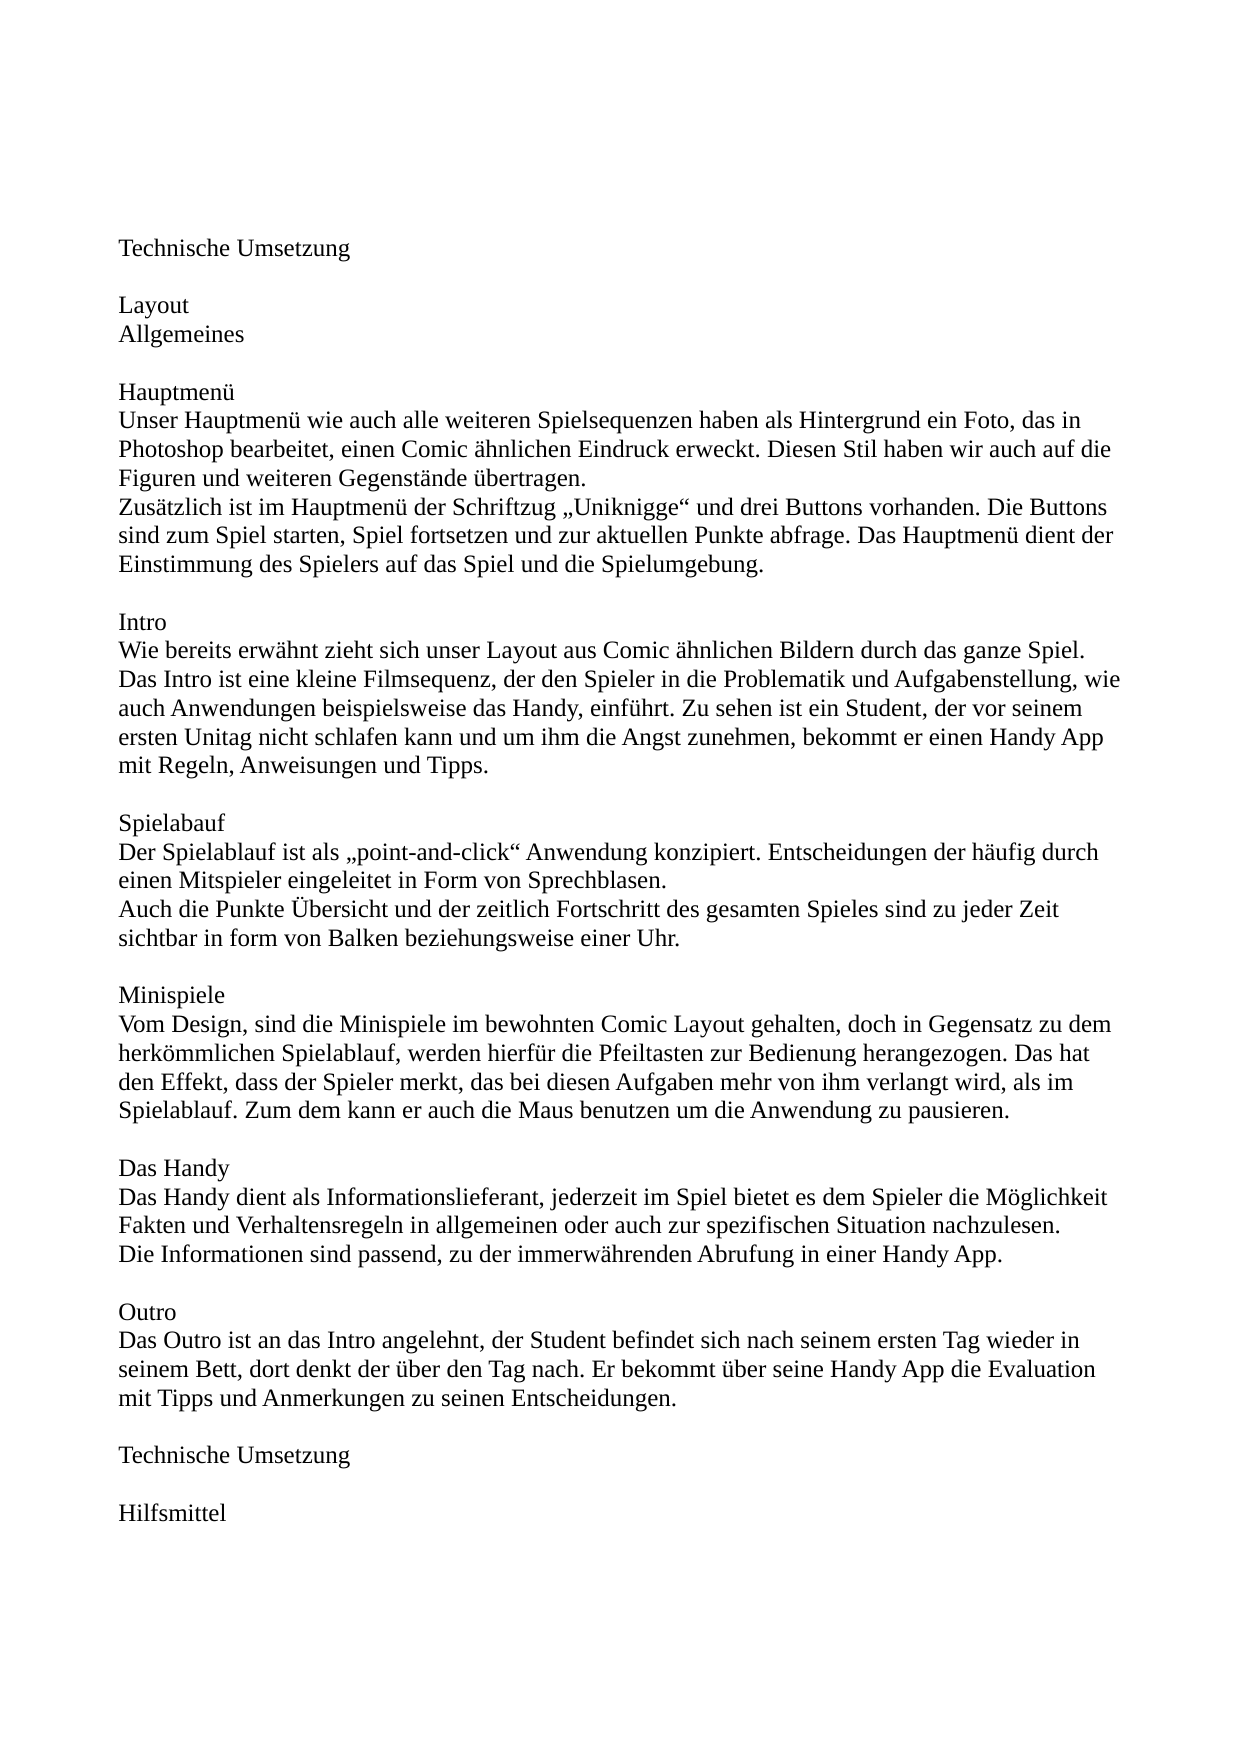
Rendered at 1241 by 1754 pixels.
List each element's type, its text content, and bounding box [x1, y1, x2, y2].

text Layout Allgemeines [118, 291, 1122, 377]
text Das Handy Das Handy dient als Informationslieferant, jederzeit im Spiel bietet es dem Spieler die Möglichkeit Fakten und Verhaltensregeln in allgemeinen oder auch zur spezifischen Situation nachzulesen. Die Informationen sind passend, zu der immerwährenden Abrufung in einer Handy App. [118, 1153, 1122, 1268]
text Technische Umsetzung Hilfsmittel [118, 1441, 1122, 1527]
text [118, 118, 1122, 176]
text Zusätzlich ist im Hauptmenü der Schriftzug „Uniknigge“ und drei Buttons vorhanden. Die Buttons sind zum Spiel starten, Spiel fortsetzen und zur aktuellen Punkte abfrage. Das Hauptmenü dient der Einstimmung des Spielers auf das Spiel und die Spielumgebung. Intro [118, 492, 1122, 636]
text Technische Umsetzung [118, 233, 1122, 262]
text Outro Das Outro ist an das Intro angelehnt, der Student befindet sich nach seinem ersten Tag wieder in seinem Bett, dort denkt der über den Tag nach. Er bekommt über seine Handy App die Evaluation mit Tipps und Anmerkungen zu seinen Entscheidungen. [118, 1297, 1122, 1412]
text Wie bereits erwähnt zieht sich unser Layout aus Comic ähnlichen Bildern durch das ganze Spiel. Das Intro ist eine kleine Filmsequenz, der den Spieler in die Problematik und Aufgabenstellung, wie auch Anwendungen beispielsweise das Handy, einführt. Zu sehen ist ein Student, der vor seinem ersten Unitag nicht schlafen kann und um ihm die Angst zunehmen, bekommt er einen Handy App mit Regeln, Anweisungen und Tipps. Spielabauf Der Spielablauf ist als „point-and-click“ Anwendung konzipiert. Entscheidungen der häufig durch einen Mitspieler eingeleitet in Form von Sprechblasen. Auch die Punkte Übersicht und der zeitlich Fortschritt des gesamten Spieles sind zu jeder Zeit sichtbar in form von Balken beziehungsweise einer Uhr. Minispiele Vom Design, sind die Minispiele im bewohnten Comic Layout gehalten, doch in Gegensatz zu dem herkömmlichen Spielablauf, werden hierfür die Pfeiltasten zur Bedienung herangezogen. Das hat den Effekt, dass der Spieler merkt, das bei diesen Aufgaben mehr von ihm verlangt wird, als im Spielablauf. Zum dem kann er auch die Maus benutzen um die Anwendung zu pausieren. [118, 636, 1122, 1124]
text Hauptmenü Unser Hauptmenü wie auch alle weiteren Spielsequenzen haben als Hintergrund ein Foto, das in Photoshop bearbeitet, einen Comic ähnlichen Eindruck erweckt. Diesen Stil haben wir auch auf die Figuren und weiteren Gegenstände übertragen. [118, 377, 1122, 492]
